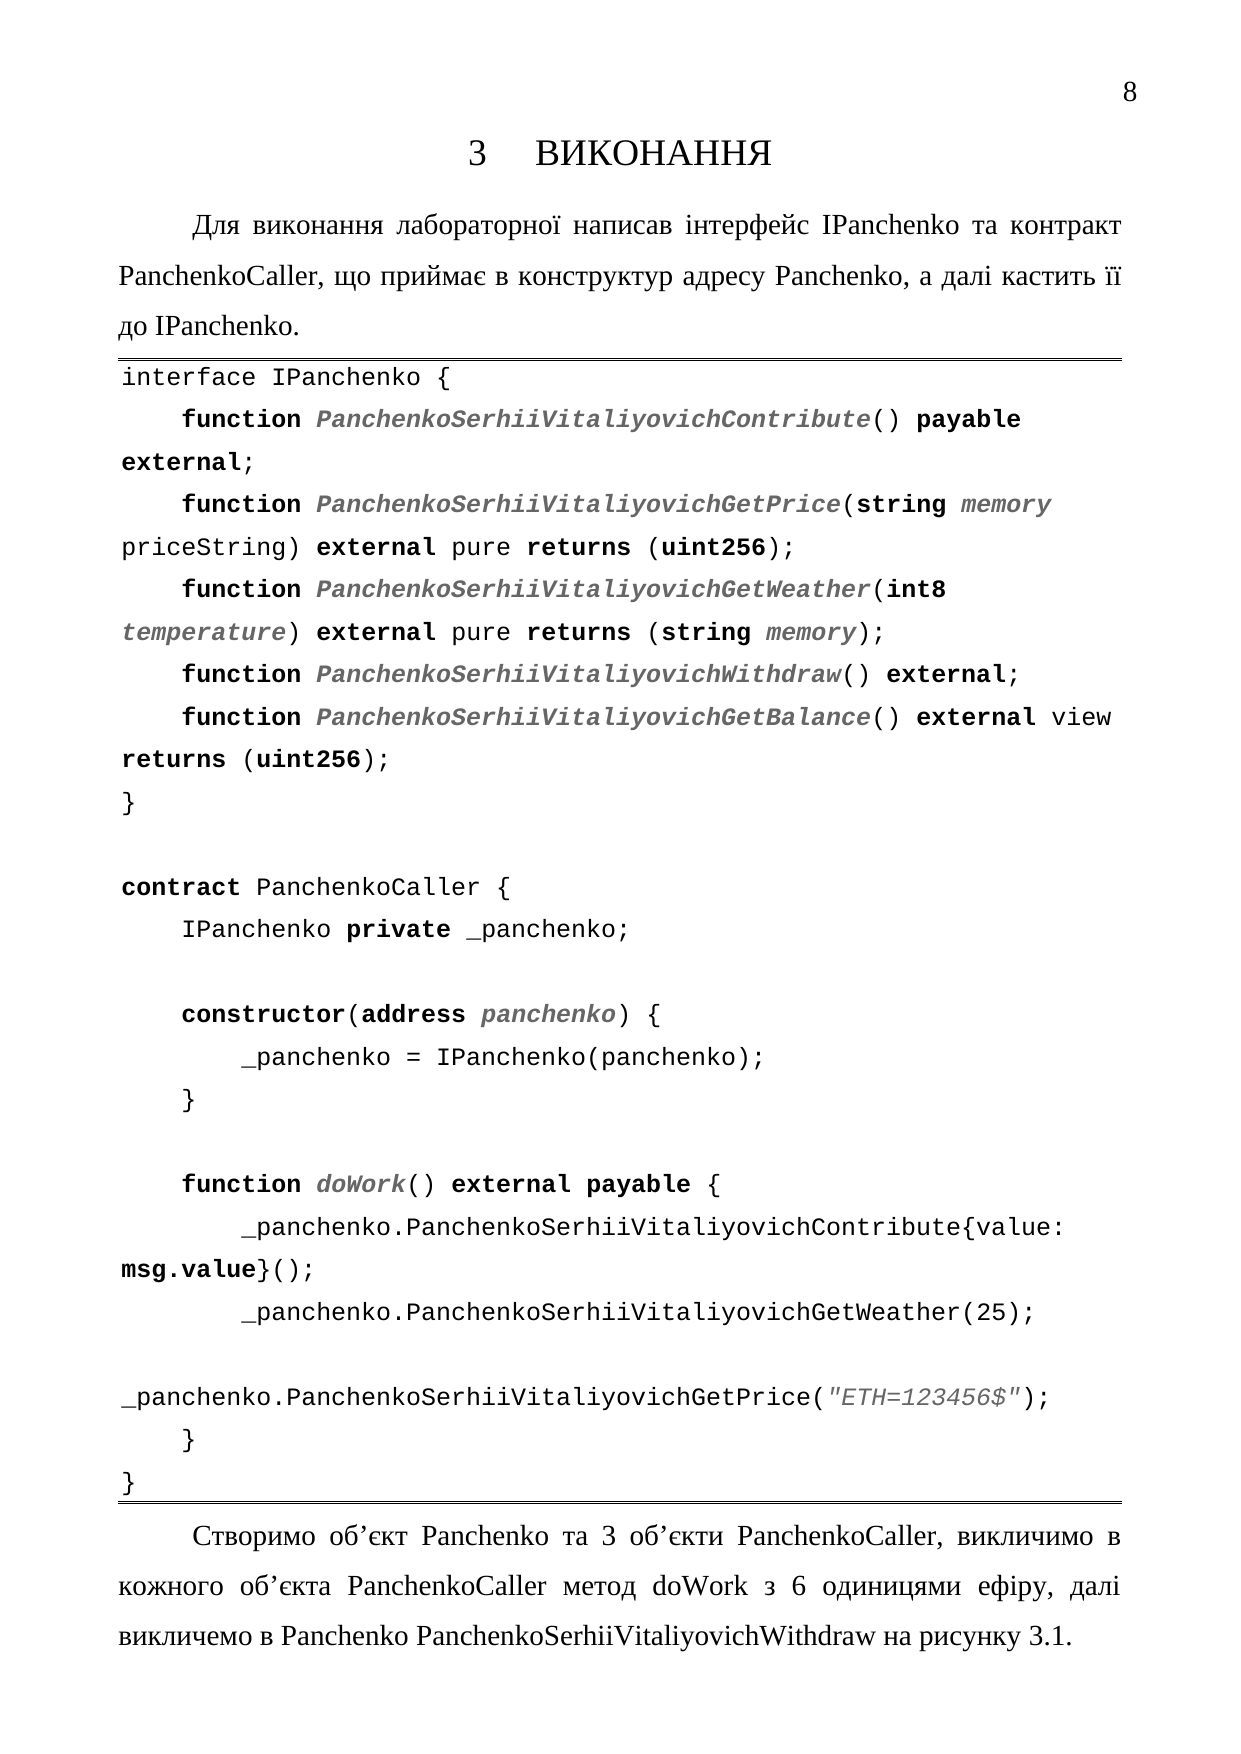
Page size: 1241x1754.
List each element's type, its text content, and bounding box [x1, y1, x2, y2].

text _panchenko.PanchenkoSerhiiVitaliyovichContribute{value: msg.value}(); [118, 1208, 1122, 1285]
text IPanchenko private _panchenko; [118, 911, 1122, 945]
text } [118, 1081, 1122, 1115]
text constructor(address panchenko) { [118, 996, 1122, 1030]
text _panchenko.PanchenkoSerhiiVitaliyovichGetWeather(25); [118, 1293, 1122, 1328]
text function PanchenkoSerhiiVitaliyovichGetPrice(string memory priceString) external pure returns (uint256); [118, 486, 1122, 563]
text interface IPanchenko { [118, 361, 1122, 393]
text _panchenko.PanchenkoSerhiiVitaliyovichGetPrice("ETH=123456$"); [118, 1336, 1122, 1413]
text Створимо об’єкт Panchenko та 3 об’єкти PanchenkoCaller, викличимо в кожного об’єкта PanchenkoCaller метод doWork з 6 одиницями ефіру, далі викличемо в Panchenko PanchenkoSerhiiVitaliyovichWithdraw на рисунку 3.1. [118, 1518, 1122, 1652]
text function PanchenkoSerhiiVitaliyovichGetWeather(int8 temperature) external pure returns (string memory); [118, 571, 1122, 648]
text function PanchenkoSerhiiVitaliyovichContribute() payable external; [118, 401, 1122, 478]
text _panchenko = IPanchenko(panchenko); [118, 1038, 1122, 1073]
text Для виконання лабораторної написав інтерфейс IPanchenko та контракт PanchenkoCaller, що приймає в конструктур адресу Panchenko, а далі кастить її до IPanchenko. [118, 207, 1122, 342]
text } [118, 1421, 1122, 1455]
text } [118, 783, 1122, 818]
text function doWork() external payable { [118, 1166, 1122, 1200]
text } [118, 1463, 1122, 1501]
text function PanchenkoSerhiiVitaliyovichWithdraw() external; [118, 656, 1122, 690]
subtitle Виконання [118, 130, 1122, 173]
text function PanchenkoSerhiiVitaliyovichGetBalance() external view returns (uint256); [118, 698, 1122, 775]
text contract PanchenkoCaller { [118, 868, 1122, 903]
